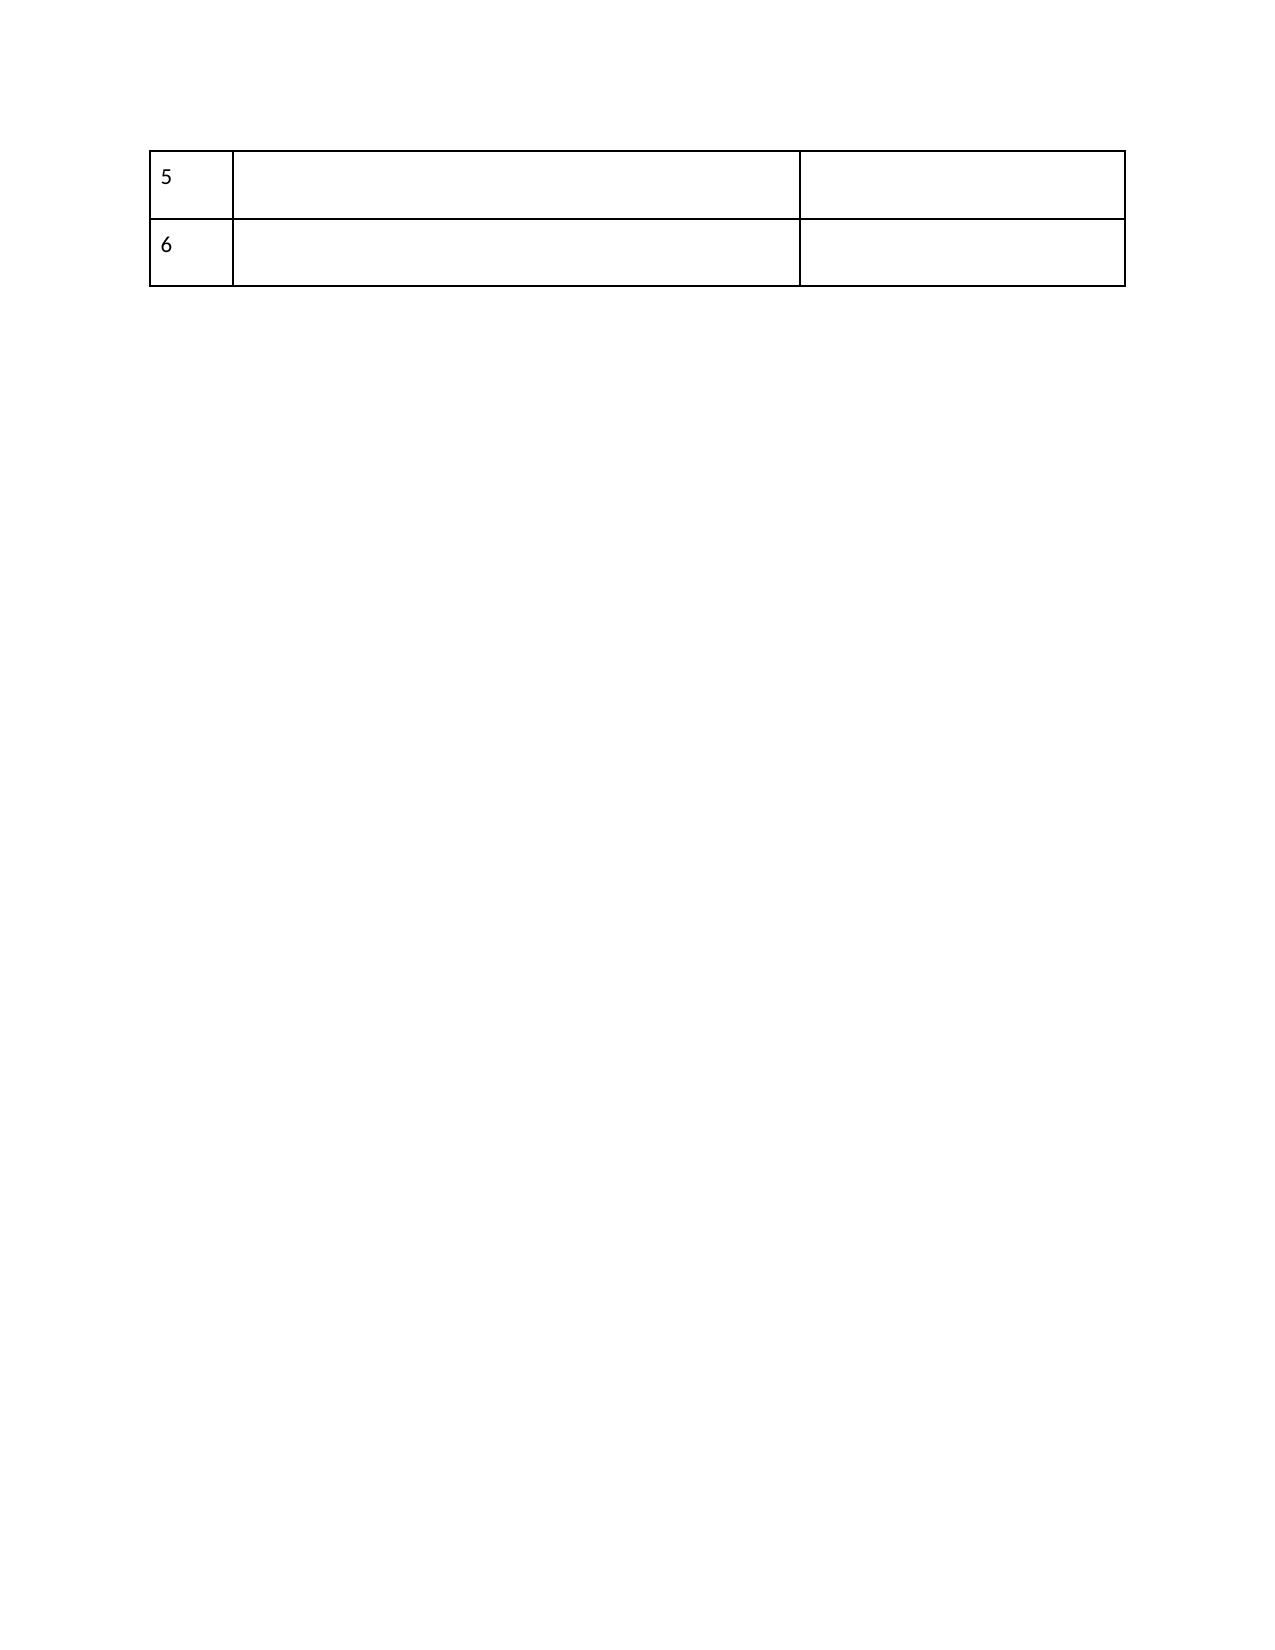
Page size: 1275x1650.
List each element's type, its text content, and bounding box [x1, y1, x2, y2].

table_cell 6 [151, 220, 232, 285]
table_cell [234, 152, 799, 218]
table_cell [234, 220, 799, 285]
table_cell 5 [151, 152, 232, 218]
table_cell [801, 220, 1124, 285]
table_cell [801, 152, 1124, 218]
